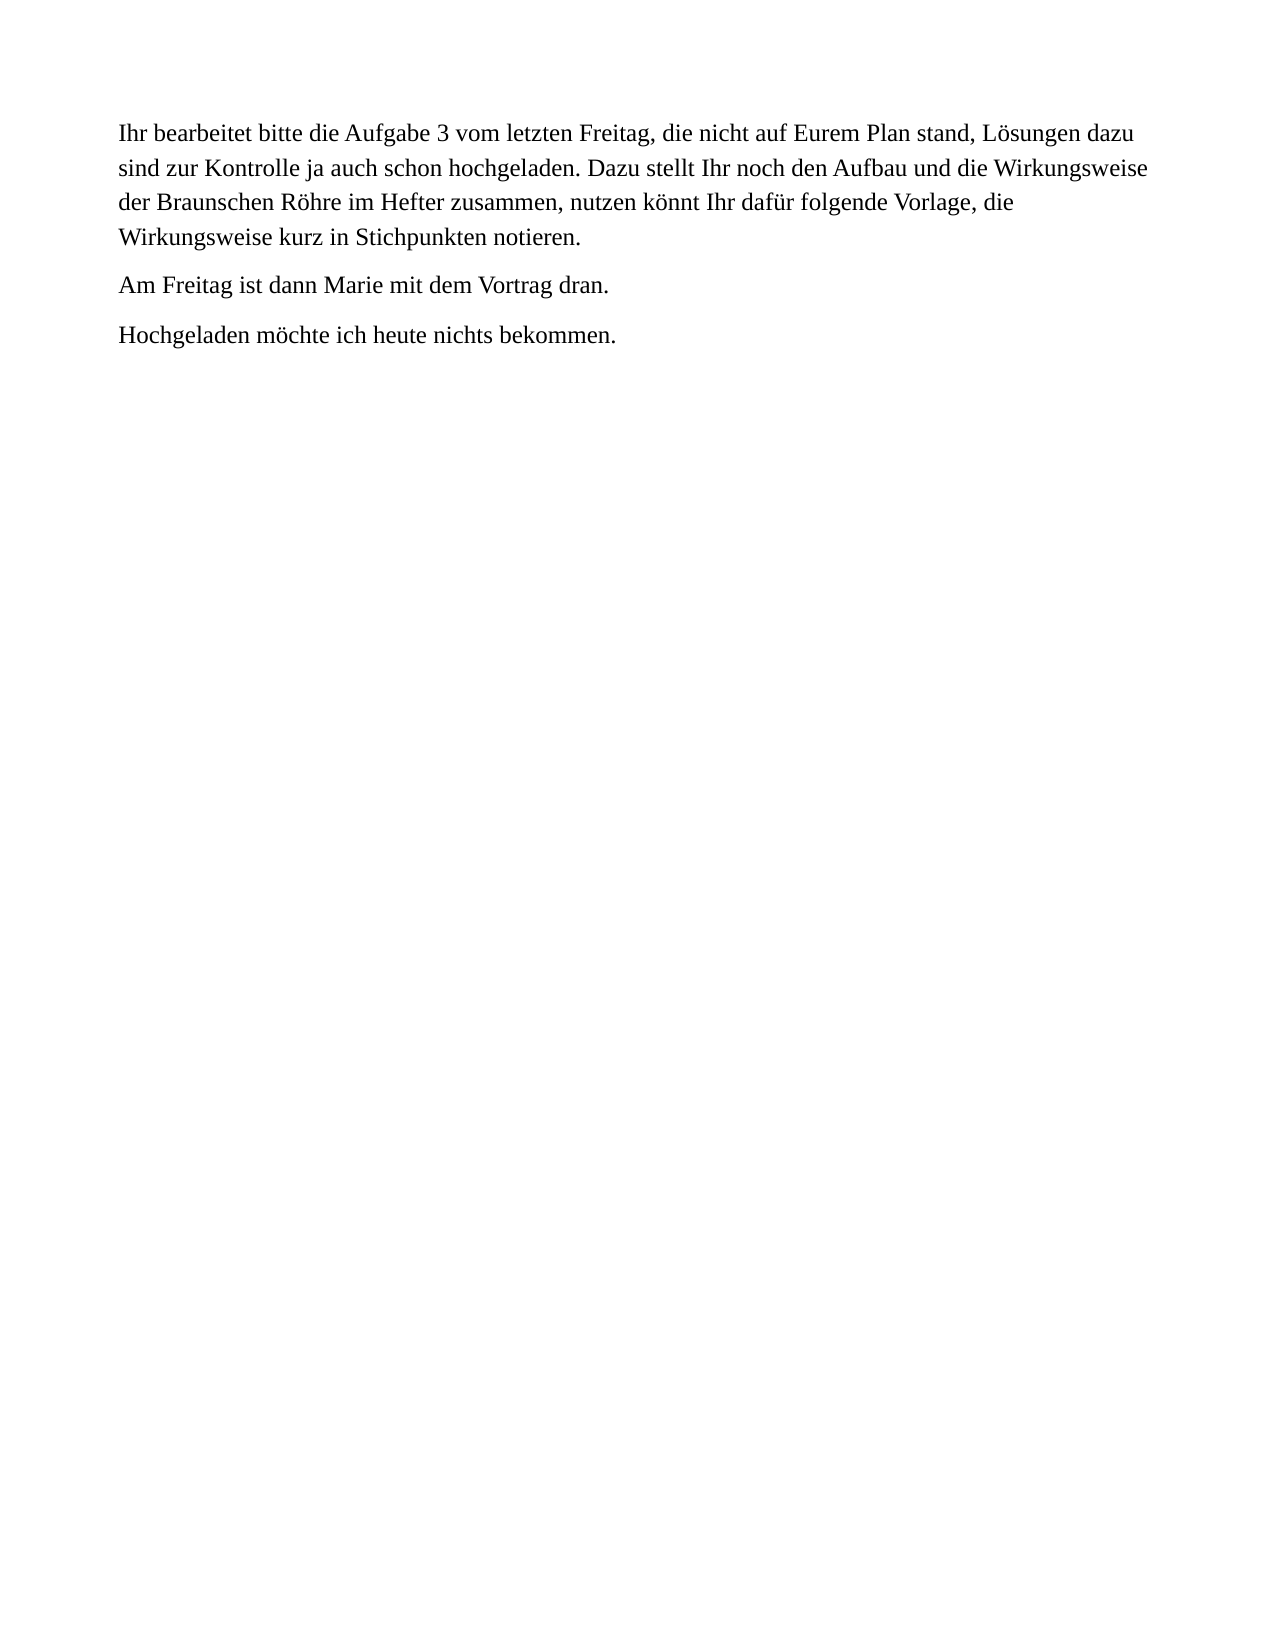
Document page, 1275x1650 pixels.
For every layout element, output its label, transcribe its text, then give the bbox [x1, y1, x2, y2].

text Hochgeladen möchte ich heute nichts bekommen. [118, 320, 1157, 348]
text Am Freitag ist dann Marie mit dem Vortrag dran. [118, 271, 1157, 299]
text Ihr bearbeitet bitte die Aufgabe 3 vom letzten Freitag, die nicht auf Eurem Plan stand, Lösungen dazu sind zur Kontrolle ja auch schon hochgeladen. Dazu stellt Ihr noch den Aufbau und die Wirkungsweise der Braunschen Röhre im Hefter zusammen, nutzen könnt Ihr dafür folgende Vorlage, die Wirkungsweise kurz in Stichpunkten notieren. [118, 118, 1157, 250]
